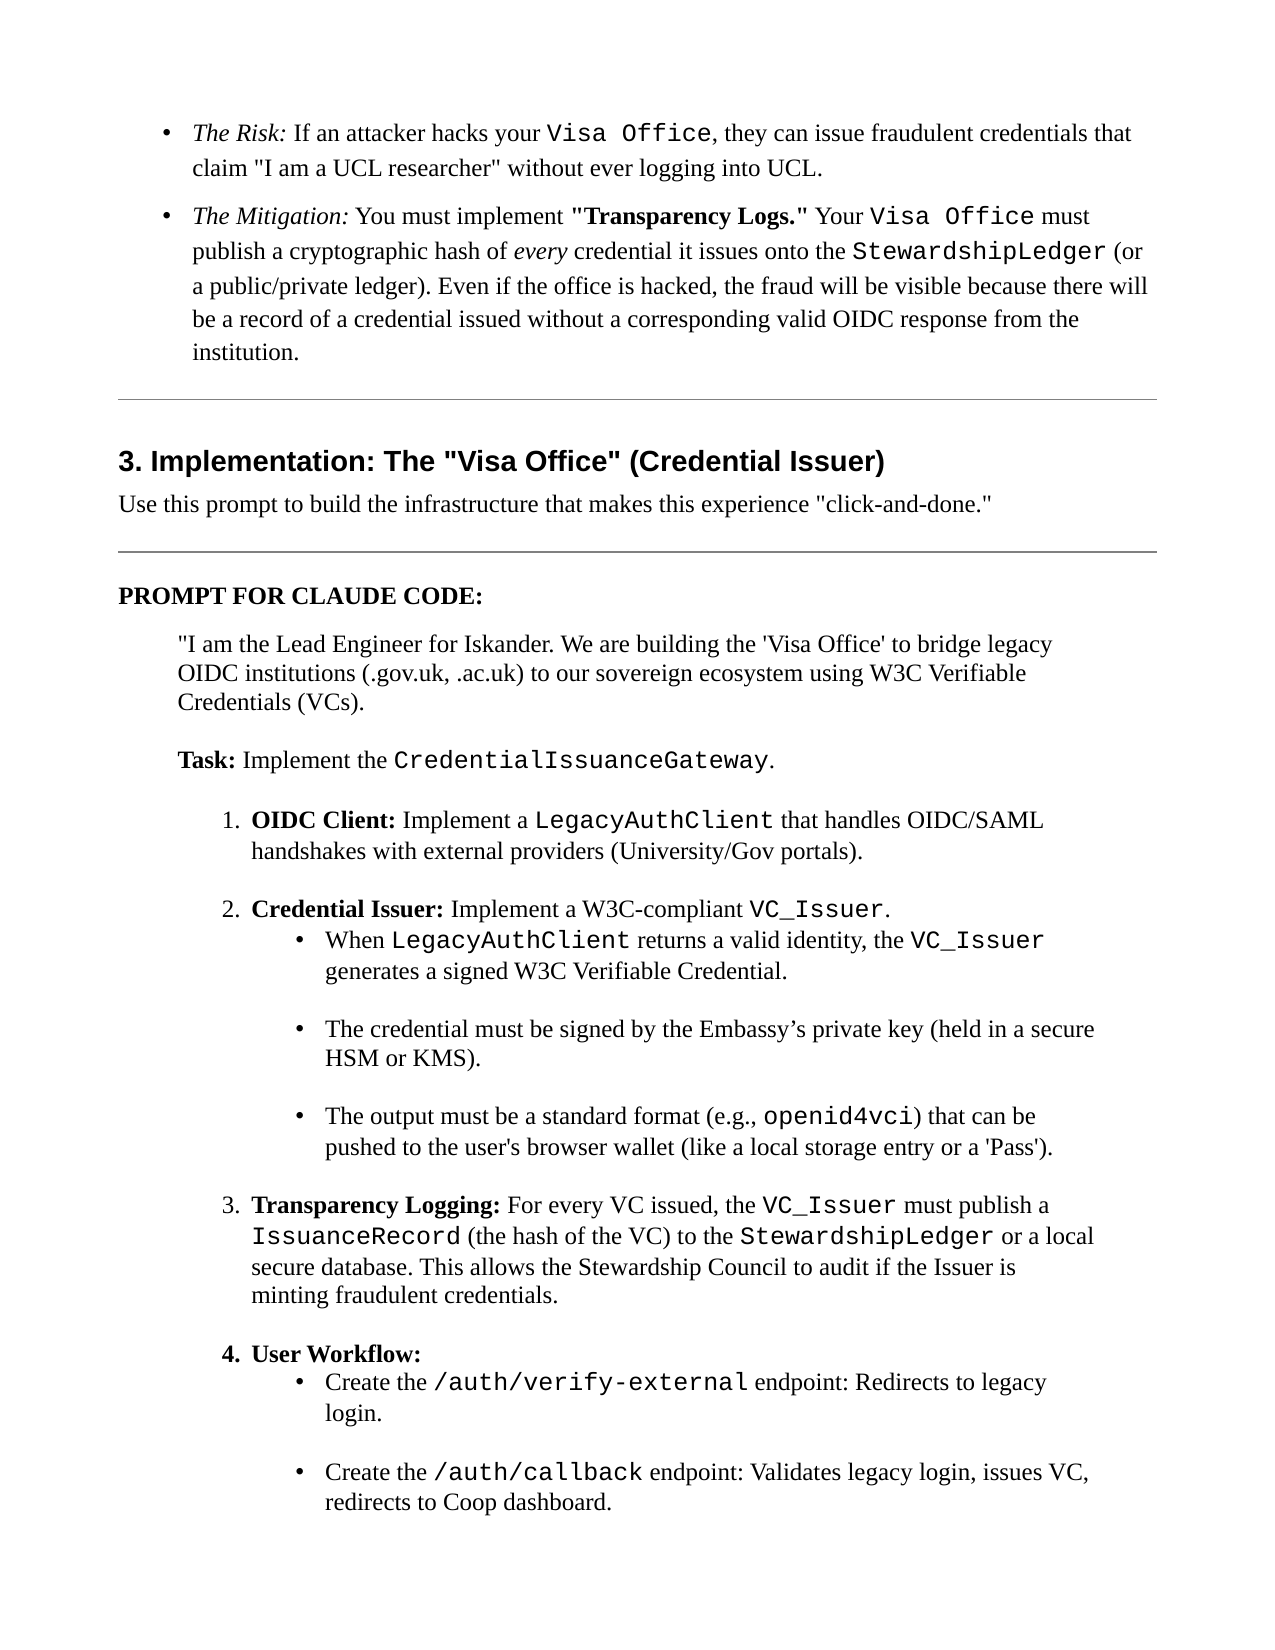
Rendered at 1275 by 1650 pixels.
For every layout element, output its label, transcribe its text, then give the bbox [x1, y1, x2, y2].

list Create the /auth/verify-external endpoint: Redirects to legacy login. [295, 1367, 1098, 1427]
list User Workflow: [222, 1339, 1098, 1367]
list The credential must be signed by the Embassy’s private key (held in a secure HSM or KMS). [295, 1014, 1098, 1072]
list Transparency Logging: For every VC issued, the VC_Issuer must publish a IssuanceRecord (the hash of the VC) to the StewardshipLedger or a local secure database. This allows the Stewardship Council to audit if the Issuer is minting fraudulent credentials. [222, 1190, 1098, 1309]
text Task: Implement the CredentialIssuanceGateway. [177, 745, 1098, 776]
list OIDC Client: Implement a LegacyAuthClient that handles OIDC/SAML handshakes with external providers (University/Gov portals). [222, 805, 1098, 865]
subtitle 3. Implementation: The "Visa Office" (Credential Issuer) [118, 443, 1157, 477]
list When LegacyAuthClient returns a valid identity, the VC_Issuer generates a signed W3C Verifiable Credential. [295, 925, 1098, 984]
list The output must be a standard format (e.g., openid4vci) that can be pushed to the user's browser wallet (like a local storage entry or a 'Pass'). [295, 1101, 1098, 1161]
list Credential Issuer: Implement a W3C-compliant VC_Issuer. [222, 894, 1098, 925]
text PROMPT FOR CLAUDE CODE: [118, 581, 1157, 610]
list Create the /auth/callback endpoint: Validates legacy login, issues VC, redirects to Coop dashboard. [295, 1457, 1098, 1516]
list The Mitigation: You must implement "Transparency Logs." Your Visa Office must publish a cryptographic hash of every credential it issues onto the StewardshipLedger (or a public/private ledger). Even if the office is hacked, the fraud will be visible because there will be a record of a credential issued without a corresponding valid OIDC response from the institution. [162, 201, 1157, 366]
text "I am the Lead Engineer for Iskander. We are building the 'Visa Office' to bridge legacy OIDC institutions (.gov.uk, .ac.uk) to our sovereign ecosystem using W3C Verifiable Credentials (VCs). [177, 629, 1098, 715]
text Use this prompt to build the infrastructure that makes this experience "click-and-done." [118, 489, 1157, 518]
list The Risk: If an attacker hacks your Visa Office, they can issue fraudulent credentials that claim "I am a UCL researcher" without ever logging into UCL. [162, 118, 1157, 182]
